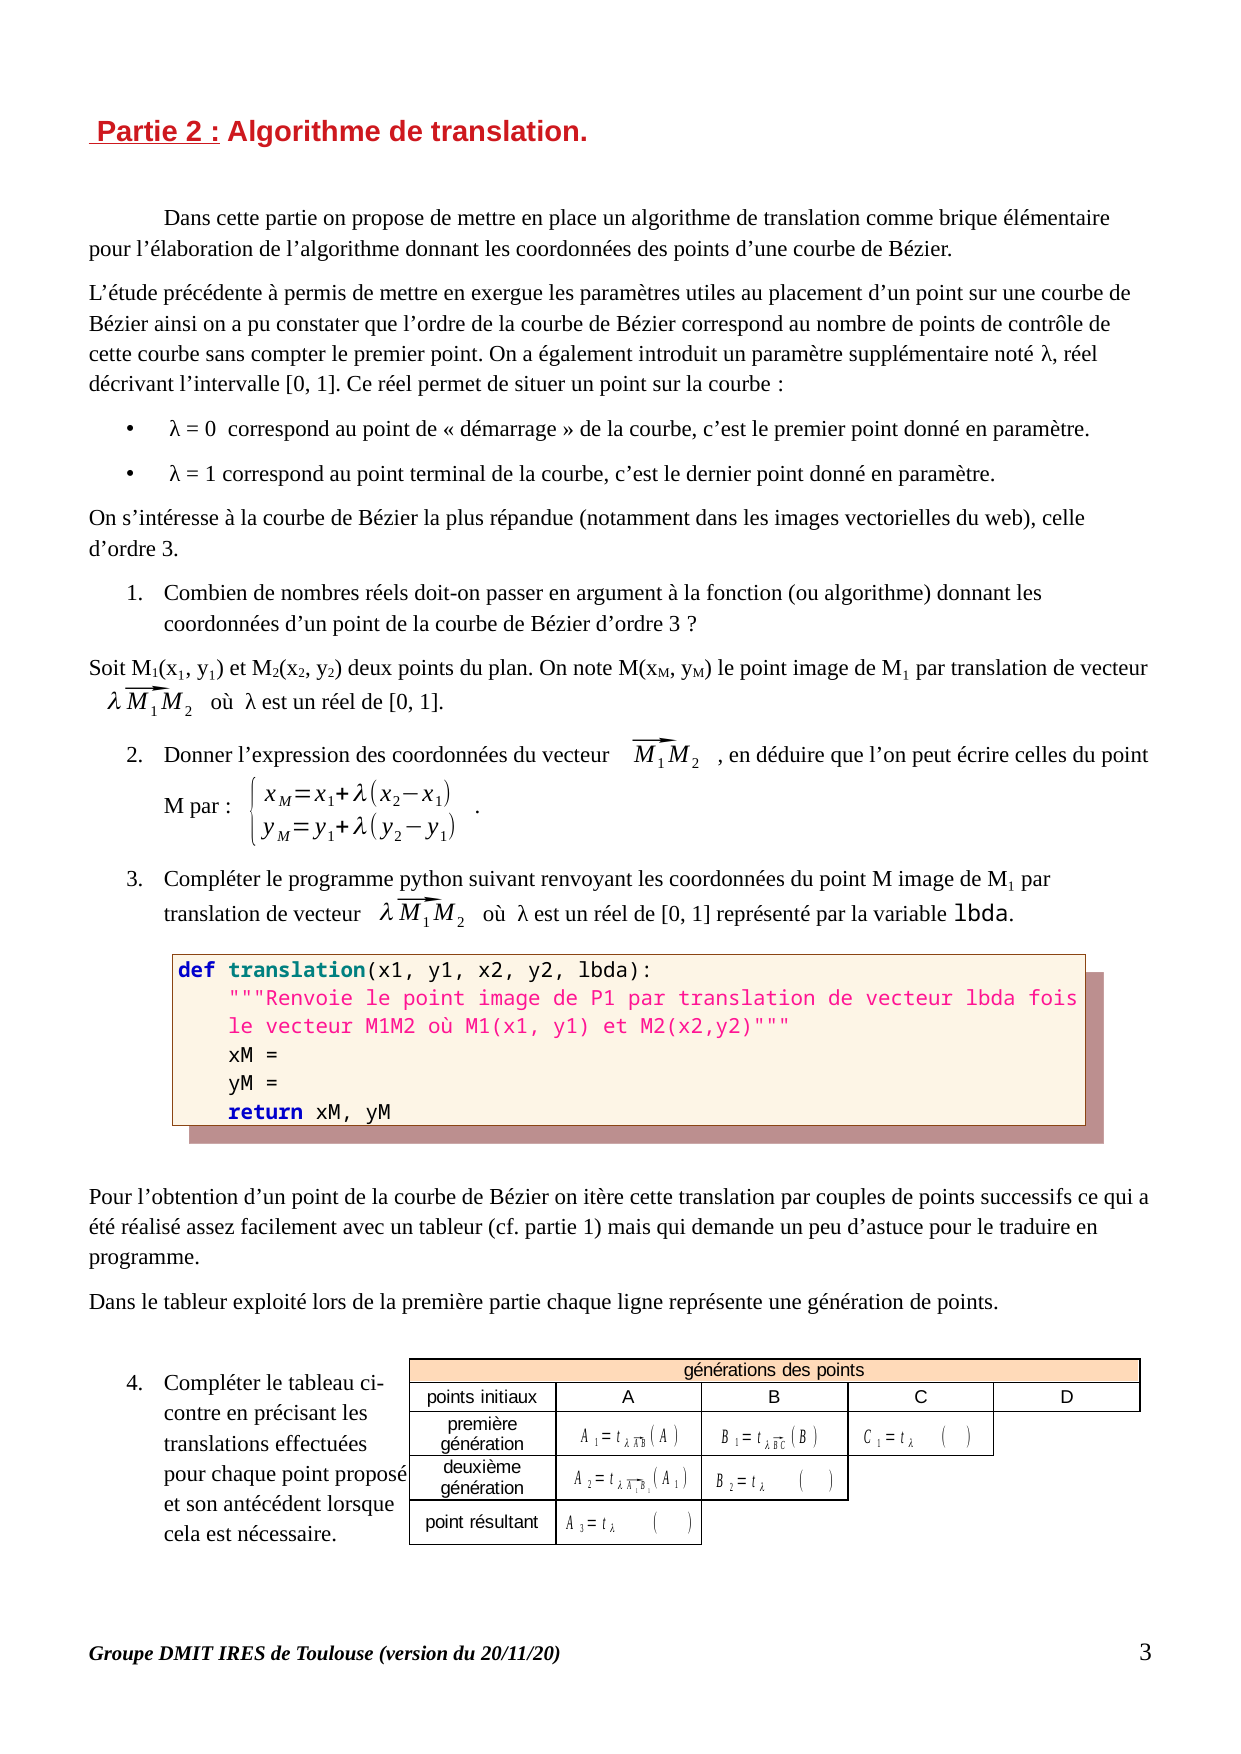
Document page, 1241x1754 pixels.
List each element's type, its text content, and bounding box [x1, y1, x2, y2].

text Pour l’obtention d’un point de la courbe de Bézier on itère cette translation par couples de points successifs ce qui a été réalisé assez facilement avec un tableur (cf. partie 1) mais qui demande un peu d’astuce pour le traduire en programme. [88, 1183, 1152, 1269]
text Dans cette partie on propose de mettre en place un algorithme de translation comme brique élémentaire pour l’élaboration de l’algorithme donnant les coordonnées des points d’une courbe de Bézier. [88, 204, 1152, 261]
list Combien de nombres réels doit-on passer en argument à la fonction (ou algorithme) donnant les coordonnées d’un point de la courbe de Bézier d’ordre 3 ? [126, 579, 1152, 636]
list Compléter le programme python suivant renvoyant les coordonnées du point M image de M₁ par translation de vecteuroù λ est un réel de [0, 1] représenté par la variable lbda. [126, 866, 1152, 930]
subtitle Partie 2 : Algorithme de translation. [88, 113, 1152, 147]
text Dans le tableur exploité lors de la première partie chaque ligne représente une génération de points. [88, 1288, 1152, 1314]
text Soit M1(x₁, y₁) et M2(x2, y2) deux points du plan. On note M(xM, yM) le point image de M₁ par translation de vecteuroù λ est un réel de [0, 1]. [88, 654, 1152, 719]
list Donner l’expression des coordonnées du vecteur, en déduire que l’on peut écrire celles du point M par :. [126, 737, 1152, 847]
list λ = 0 correspond au point de « démarrage » de la courbe, c’est le premier point donné en paramètre. [126, 415, 1152, 441]
list Compléter le tableau ci-contre en précisant les translations effectuées pour chaque point proposé et son antécédent lorsque cela est nécessaire. [126, 1369, 1152, 1547]
text L’étude précédente à permis de mettre en exergue les paramètres utiles au placement d’un point sur une courbe de Bézier ainsi on a pu constater que l’ordre de la courbe de Bézier correspond au nombre de points de contrôle de cette courbe sans compter le premier point. On a également introduit un paramètre supplémentaire noté λ, réel décrivant l’intervalle [0, 1]. Ce réel permet de situer un point sur la courbe : [88, 279, 1152, 396]
text On s’intéresse à la courbe de Bézier la plus répandue (notamment dans les images vectorielles du web), celle d’ordre 3. [88, 504, 1152, 561]
list λ = 1 correspond au point terminal de la courbe, c’est le dernier point donné en paramètre. [126, 459, 1152, 486]
